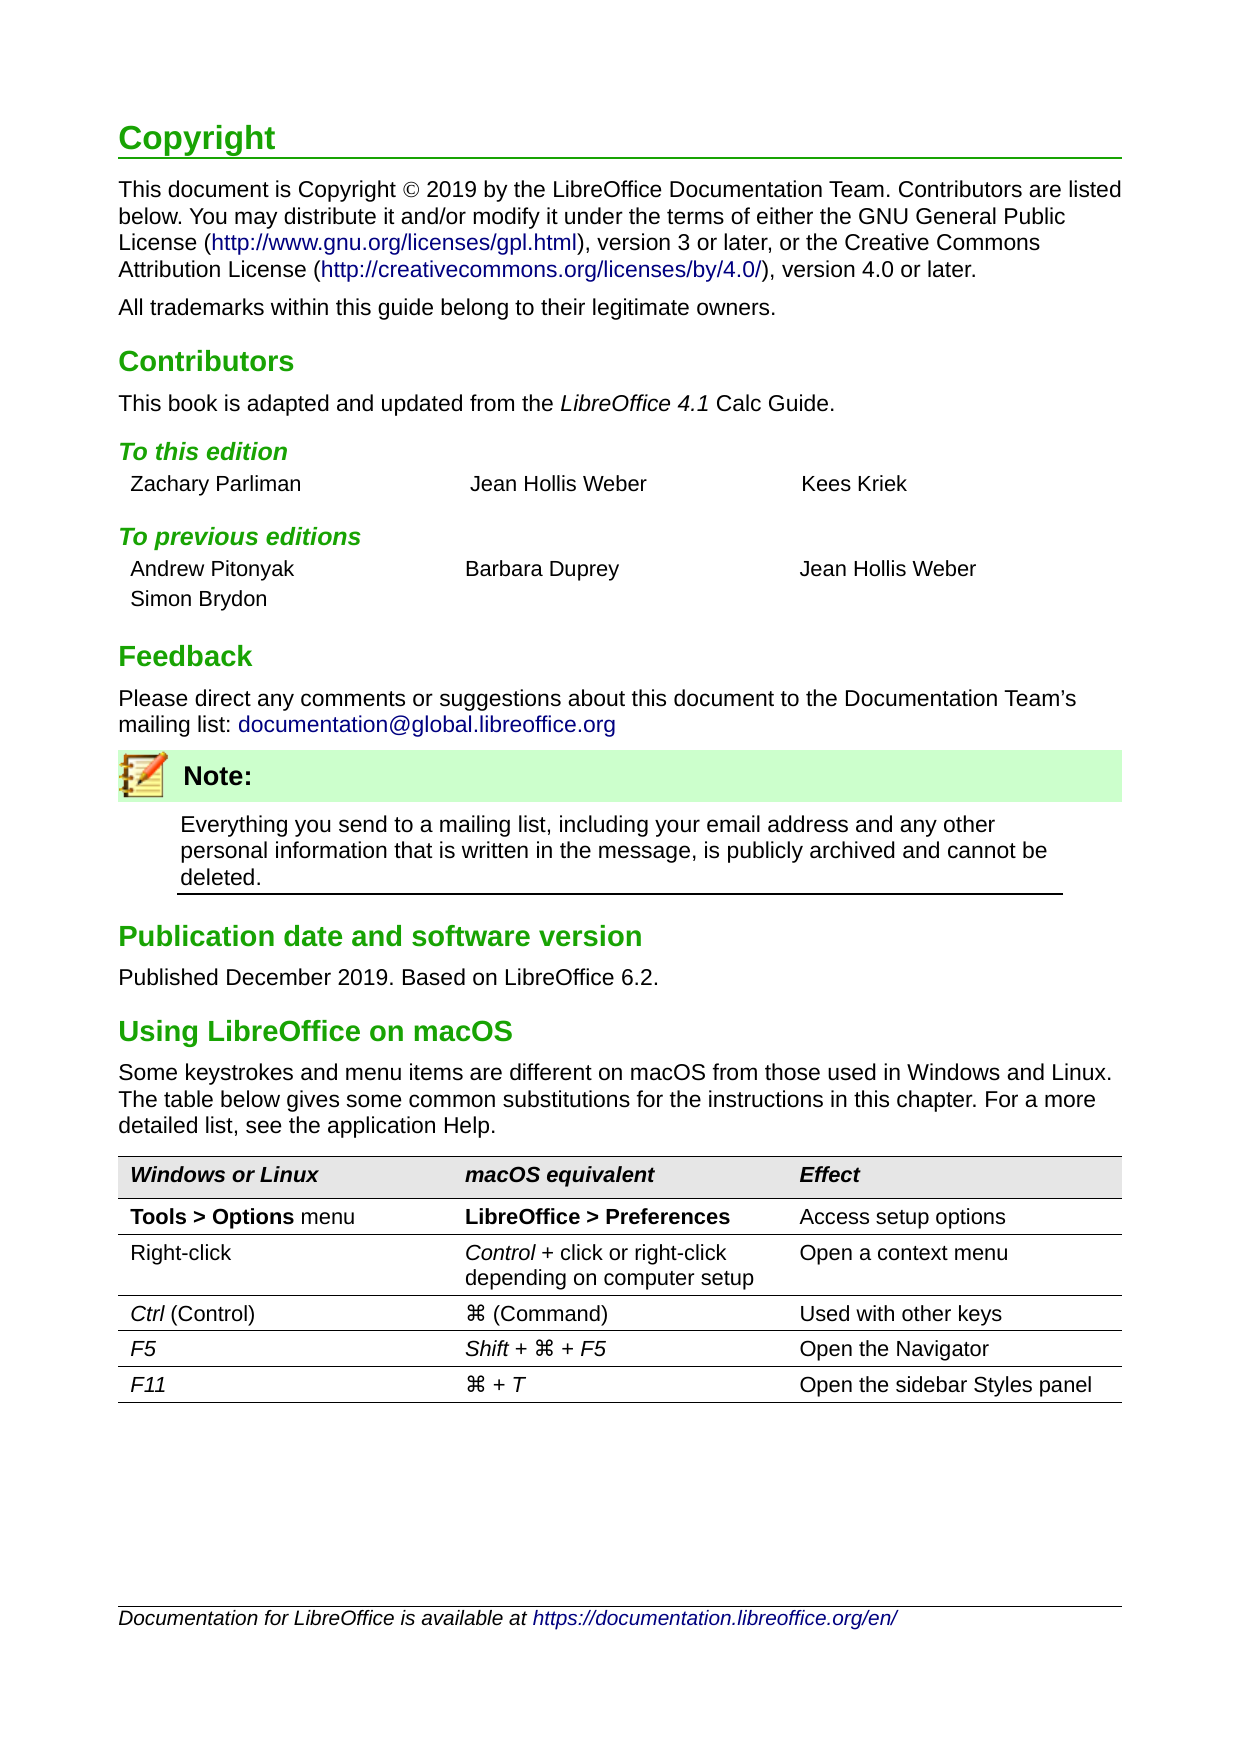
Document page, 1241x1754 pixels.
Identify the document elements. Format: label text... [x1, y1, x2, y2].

table_cell Tools > Options menu [118, 1199, 453, 1233]
table_cell [788, 586, 1122, 616]
table_cell Used with other keys [787, 1296, 1122, 1330]
table_header Barbara Duprey [453, 556, 787, 586]
text Published December 2019. Based on LibreOffice 6.2. [118, 964, 1122, 990]
table_cell F5 [118, 1331, 453, 1366]
table_header Windows or Linux [118, 1157, 453, 1198]
table_cell Open a context menu [787, 1235, 1122, 1294]
table_header Andrew Pitonyak [118, 556, 453, 586]
table_header Jean Hollis Weber [788, 556, 1122, 586]
table_cell Access setup options [787, 1199, 1122, 1233]
subtitle Copyright [118, 118, 1122, 157]
table_cell Open the sidebar Styles panel [787, 1367, 1122, 1402]
picture [119, 750, 170, 801]
table_header Zachary Parliman [118, 471, 458, 501]
subtitle To this edition [118, 437, 1122, 465]
table_cell Shift + ⌘ + F5 [453, 1331, 787, 1366]
subtitle Publication date and software version [118, 919, 1122, 952]
text This document is Copyright © 2019 by the LibreOffice Documentation Team. Contributors are listed below. You may distribute it and/or modify it under the terms of either the GNU General Public License (http://www.gnu.org/licenses/gpl.html), version 3 or later, or the Creative Commons Attribution License (http://creativecommons.org/licenses/by/4.0/), version 4.0 or later. [118, 176, 1122, 282]
table_cell Simon Brydon [118, 586, 453, 616]
table_cell ⌘ + T [453, 1367, 787, 1402]
table_cell Open the Navigator [787, 1331, 1122, 1366]
table_cell Right-click [118, 1235, 453, 1294]
subtitle To previous editions [118, 522, 1122, 550]
subtitle Using LibreOffice on macOS [118, 1014, 1122, 1048]
table_header Effect [787, 1157, 1122, 1198]
table_cell Ctrl (Control) [118, 1296, 453, 1330]
text This book is adapted and updated from the LibreOffice 4.1 Calc Guide. [118, 390, 1122, 416]
table_cell F11 [118, 1367, 453, 1402]
subtitle Note: [118, 750, 1122, 802]
table_cell ⌘ (Command) [453, 1296, 787, 1330]
table_cell LibreOffice > Preferences [453, 1199, 787, 1233]
text All trademarks within this guide belong to their legitimate owners. [118, 294, 1122, 321]
table_header Jean Hollis Weber [458, 471, 789, 501]
text Please direct any comments or suggestions about this document to the Documentation Team’s mailing list: documentation@global.libreoffice.org [118, 685, 1122, 737]
text Everything you send to a mailing list, including your email address and any other personal information that is written in the message, is publicly archived and cannot be deleted. [177, 808, 1063, 893]
subtitle Contributors [118, 344, 1122, 378]
table_cell Control + click or right-click depending on computer setup [453, 1235, 787, 1294]
text Some keystrokes and menu items are different on macOS from those used in Windows and Linux. The table below gives some common substitutions for the instructions in this chapter. For a more detailed list, see the application Help. [118, 1059, 1122, 1138]
table_header Kees Kriek [789, 471, 1122, 501]
subtitle Feedback [118, 639, 1122, 673]
table_header macOS equivalent [453, 1157, 787, 1198]
table_cell [453, 586, 787, 616]
